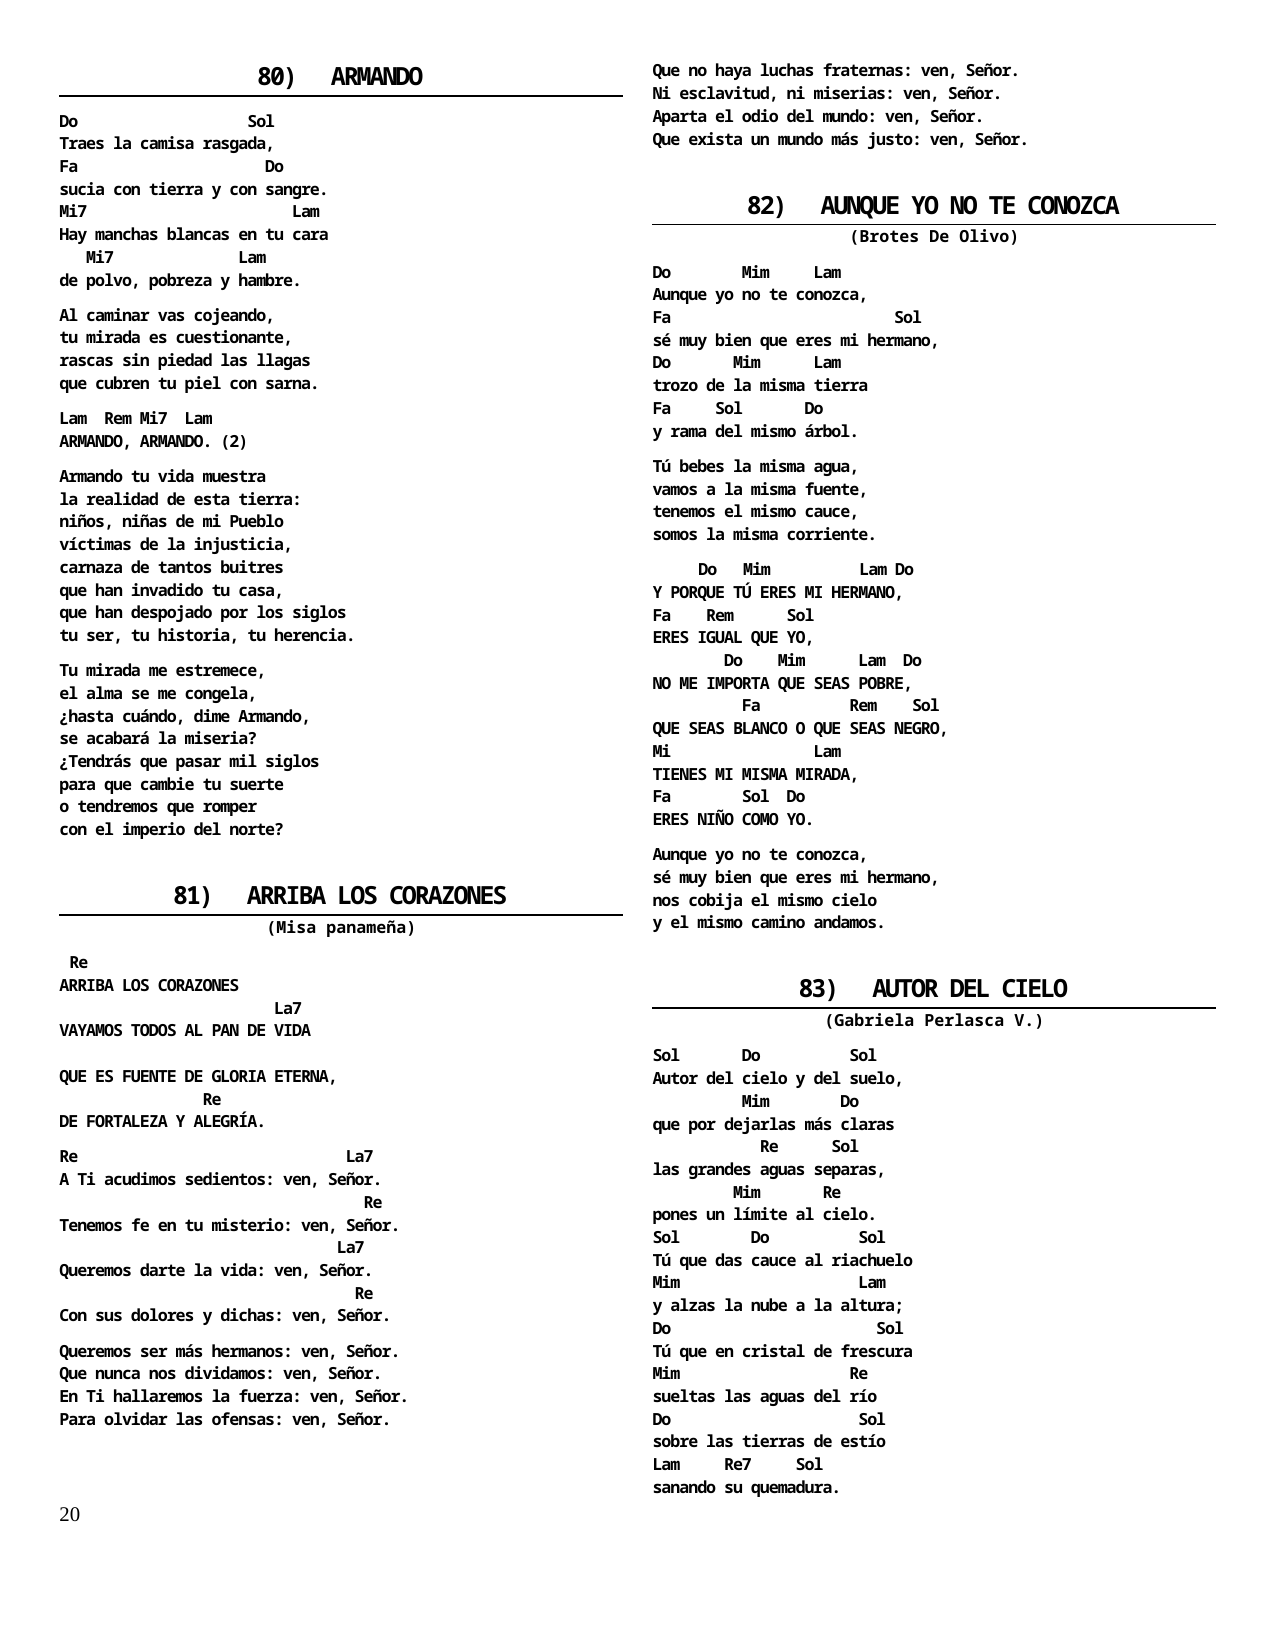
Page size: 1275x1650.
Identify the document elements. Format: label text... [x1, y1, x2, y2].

text (Brotes De Olivo) [652, 225, 1216, 248]
text Que no haya luchas fraternas: ven, Señor. Ni esclavitud, ni miserias: ven, Señor. Aparta el odio del mundo: ven, Señor. Que exista un mundo más justo: ven, Señor. [652, 59, 1216, 150]
text Do Mim Lam Aunque yo no te conozca, Fa Sol sé muy bien que eres mi hermano, Do Mim Lam trozo de la misma tierra Fa Sol Do y rama del mismo árbol. [652, 260, 1216, 442]
text Tu mirada me estremece, el alma se me congela, ¿hasta cuándo, dime Armando, se acabará la miseria? ¿Tendrás que pasar mil siglos para que cambie tu suerte o tendremos que romper con el imperio del norte? [59, 659, 623, 841]
text Al caminar vas cojeando, tu mirada es cuestionante, rascas sin piedad las llagas que cubren tu piel con sarna. [59, 303, 623, 394]
text Re La7 A Ti acudimos sedientos: ven, Señor. Re Tenemos fe en tu misterio: ven, Señor. La7 Queremos darte la vida: ven, Señor. Re Con sus dolores y dichas: ven, Señor. [59, 1145, 623, 1327]
text Do Mim Lam Do Y porque tú eres mi hermano, Fa Rem Sol eres igual que yo, Do Mim Lam Do no me importa que seas pobre, Fa Rem Sol que seas blanco o que seas negro, Mi Lam tienes mi misma mirada, Fa Sol Do eres niño como yo. [652, 558, 1216, 830]
text Do Sol Traes la camisa rasgada, Fa Do sucia con tierra y con sangre. Mi7 Lam Hay manchas blancas en tu cara Mi7 Lam de polvo, pobreza y hambre. [59, 109, 623, 291]
subtitle Aunque Yo No Te Conozca [652, 187, 1216, 224]
text Queremos ser más hermanos: ven, Señor. Que nunca nos dividamos: ven, Señor. En Ti hallaremos la fuerza: ven, Señor. Para olvidar las ofensas: ven, Señor. [59, 1339, 623, 1430]
text Sol Do Sol Autor del cielo y del suelo, Mim Do que por dejarlas más claras Re Sol las grandes aguas separas, Mim Re pones un límite al cielo. Sol Do Sol Tú que das cauce al riachuelo Mim Lam y alzas la nube a la altura; Do Sol Tú que en cristal de frescura Mim Re sueltas las aguas del río Do Sol sobre las tierras de estío Lam Re7 Sol sanando su quemadura. [652, 1044, 1216, 1498]
text Tú bebes la misma agua, vamos a la misma fuente, tenemos el mismo cauce, somos la misma corriente. [652, 454, 1216, 545]
text Lam Rem Mi7 Lam ARMANDO, ARMANDO. (2) [59, 407, 623, 452]
text Armando tu vida muestra la realidad de esta tierra: niños, niñas de mi Pueblo víctimas de la injusticia, carnaza de tantos buitres que han invadido tu casa, que han despojado por los siglos tu ser, tu historia, tu herencia. [59, 465, 623, 646]
subtitle Autor Del Cielo [652, 971, 1216, 1007]
subtitle Arriba Los Corazones [59, 878, 623, 914]
subtitle Armando [59, 59, 623, 95]
text Re ARRIBA LOS CORAZONES La7 VAYAMOS TODOS AL PAN DE VIDA QUE ES FUENTE DE GLORIA ETERNA, Re DE FORTALEZA Y ALEGRÍA. [59, 951, 623, 1133]
text (Gabriela Perlasca V.) [652, 1009, 1216, 1032]
text Aunque yo no te conozca, sé muy bien que eres mi hermano, nos cobija el mismo cielo y el mismo camino andamos. [652, 843, 1216, 934]
text (Misa panameña) [59, 916, 623, 938]
